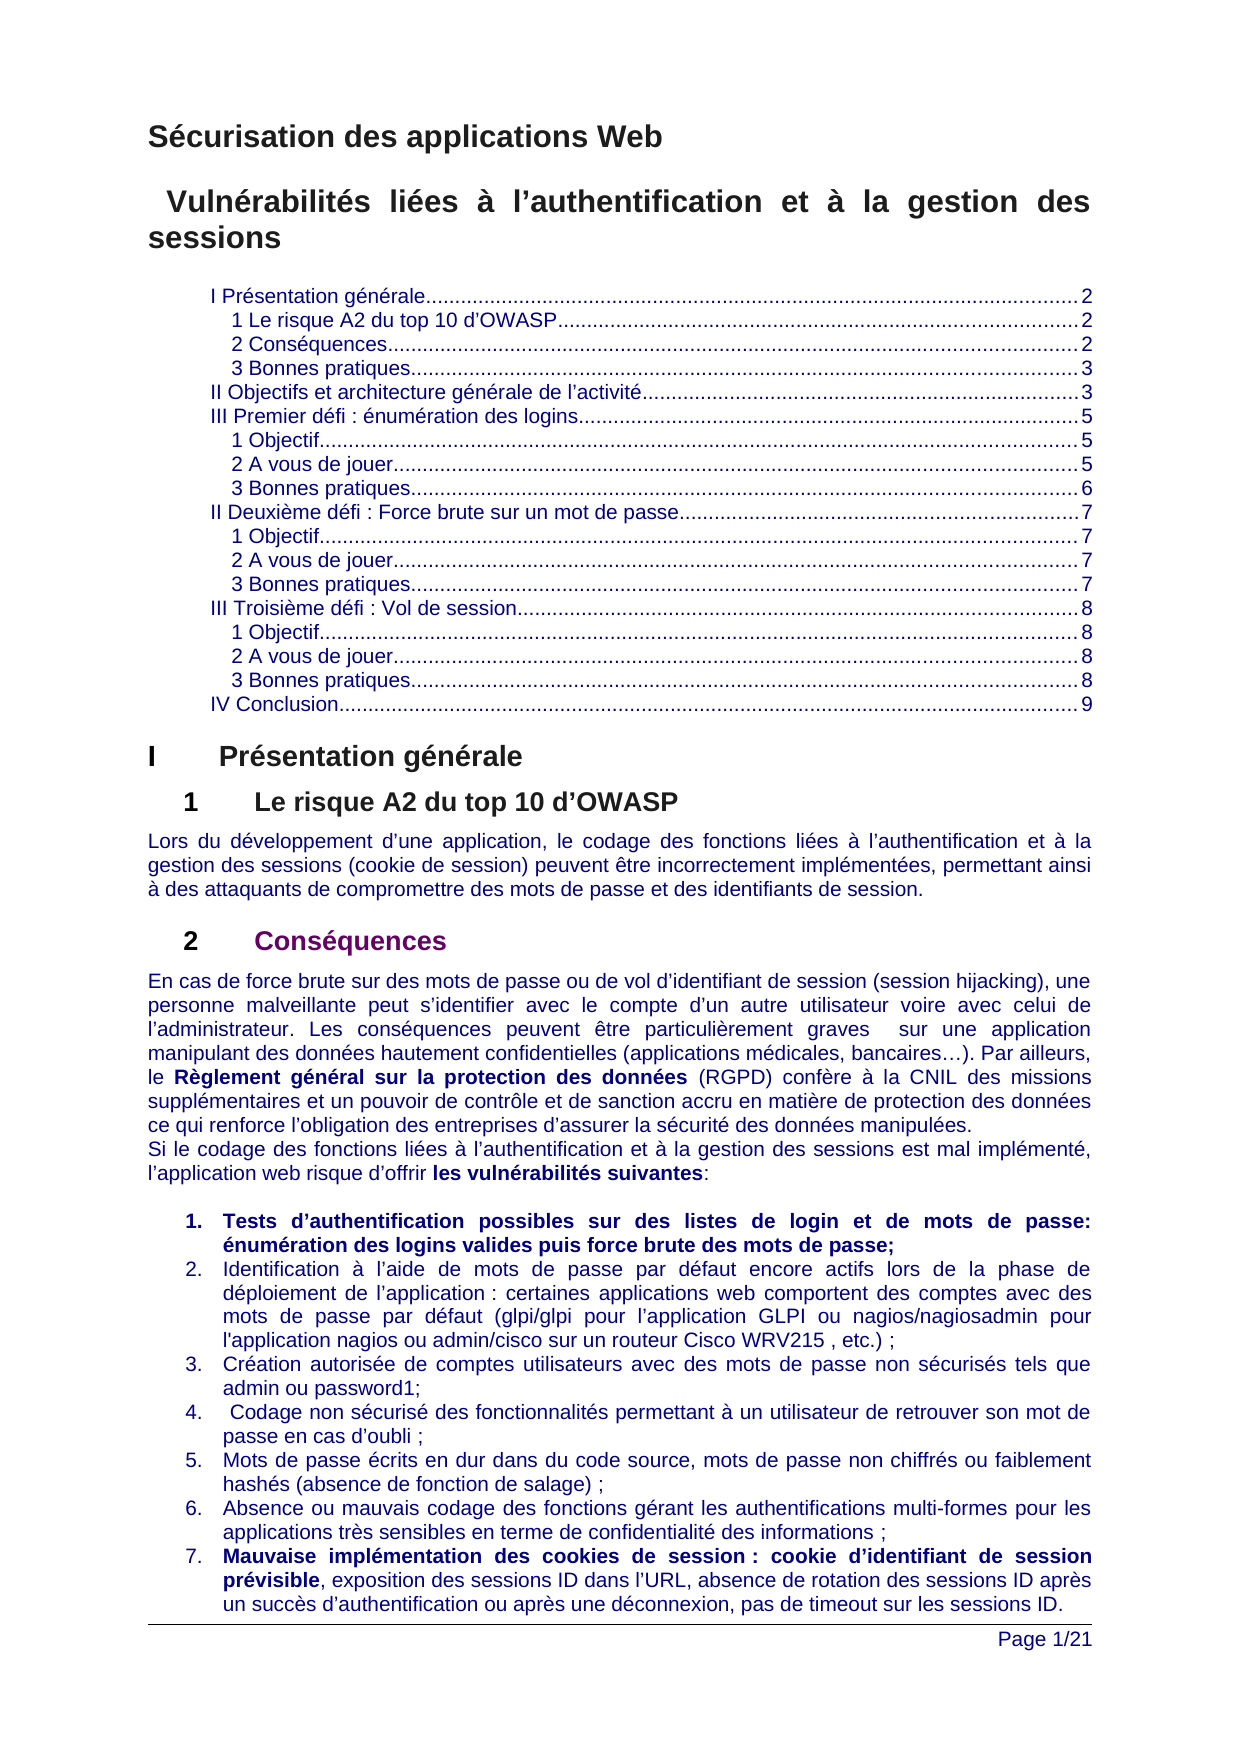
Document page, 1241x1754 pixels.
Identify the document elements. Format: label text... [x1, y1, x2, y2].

text II Objectifs et architecture générale de l’activité 3 [210, 380, 1092, 404]
text 2 A vous de jouer 7 [231, 548, 1092, 572]
text 1 Objectif 5 [231, 428, 1092, 452]
text 2 Conséquences 2 [231, 332, 1092, 356]
subtitle Présentation générale [148, 739, 1092, 773]
text 2 A vous de jouer 8 [231, 644, 1092, 668]
text 3 Bonnes pratiques 6 [231, 476, 1092, 500]
text 1 Objectif 8 [231, 620, 1092, 644]
subtitle Le risque A2 du top 10 d’OWASP [183, 786, 1092, 817]
list Identification à l’aide de mots de passe par défaut encore actifs lors de la phase de déploiement de l’application : certaines applications web comportent des comptes avec des mots de passe par défaut (glpi/glpi pour l’application GLPI ou nagios/nagiosadmin pour l'application nagios ou admin/cisco sur un routeur Cisco WRV215 , etc.) ; [185, 1256, 1092, 1352]
list Création autorisée de comptes utilisateurs avec des mots de passe non sécurisés tels que admin ou password1; [185, 1352, 1092, 1400]
text III Premier défi : énumération des logins 5 [210, 404, 1092, 428]
text II Deuxième défi : Force brute sur un mot de passe 7 [210, 500, 1092, 524]
text 1 Objectif 7 [231, 524, 1092, 548]
text 3 Bonnes pratiques 7 [231, 572, 1092, 596]
text Lors du développement d’une application, le codage des fonctions liées à l’authentification et à la gestion des sessions (cookie de session) peuvent être incorrectement implémentées, permettant ainsi à des attaquants de compromettre des mots de passe et des identifiants de session. [148, 829, 1092, 901]
text En cas de force brute sur des mots de passe ou de vol d’identifiant de session (session hijacking), une personne malveillante peut s’identifier avec le compte d’un autre utilisateur voire avec celui de l’administrateur. Les conséquences peuvent être particulièrement graves sur une application manipulant des données hautement confidentielles (applications médicales, bancaires…). Par ailleurs, le Règlement général sur la protection des données (RGPD) confère à la CNIL des missions supplémentaires et un pouvoir de contrôle et de sanction accru en matière de protection des données ce qui renforce l’obligation des entreprises d’assurer la sécurité des données manipulées. [148, 969, 1092, 1137]
text Si le codage des fonctions liées à l’authentification et à la gestion des sessions est mal implémenté, l’application web risque d’offrir les vulnérabilités suivantes: [148, 1137, 1092, 1184]
list Tests d’authentification possibles sur des listes de login et de mots de passe: énumération des logins valides puis force brute des mots de passe; [185, 1208, 1092, 1256]
text 3 Bonnes pratiques 3 [231, 356, 1092, 380]
text 2 A vous de jouer 5 [231, 452, 1092, 476]
text Sécurisation des applications Web [148, 118, 1092, 154]
text III Troisième défi : Vol de session 8 [210, 596, 1092, 620]
list Mauvaise implémentation des cookies de session : cookie d’identifiant de session prévisible, exposition des sessions ID dans l’URL, absence de rotation des sessions ID après un succès d’authentification ou après une déconnexion, pas de timeout sur les sessions ID. [185, 1544, 1092, 1616]
subtitle Vulnérabilités liées à l’authentification et à la gestion des sessions [148, 183, 1092, 255]
text IV Conclusion 9 [210, 692, 1092, 716]
text 1 Le risque A2 du top 10 d’OWASP 2 [231, 308, 1092, 332]
list Mots de passe écrits en dur dans du code source, mots de passe non chiffrés ou faiblement hashés (absence de fonction de salage) ; [185, 1448, 1092, 1496]
list Codage non sécurisé des fonctionnalités permettant à un utilisateur de retrouver son mot de passe en cas d’oubli ; [185, 1400, 1092, 1448]
list Absence ou mauvais codage des fonctions gérant les authentifications multi-formes pour les applications très sensibles en terme de confidentialité des informations ; [185, 1496, 1092, 1544]
text 3 Bonnes pratiques 8 [231, 668, 1092, 692]
subtitle Conséquences [183, 925, 1092, 956]
text I Présentation générale 2 [210, 284, 1092, 308]
